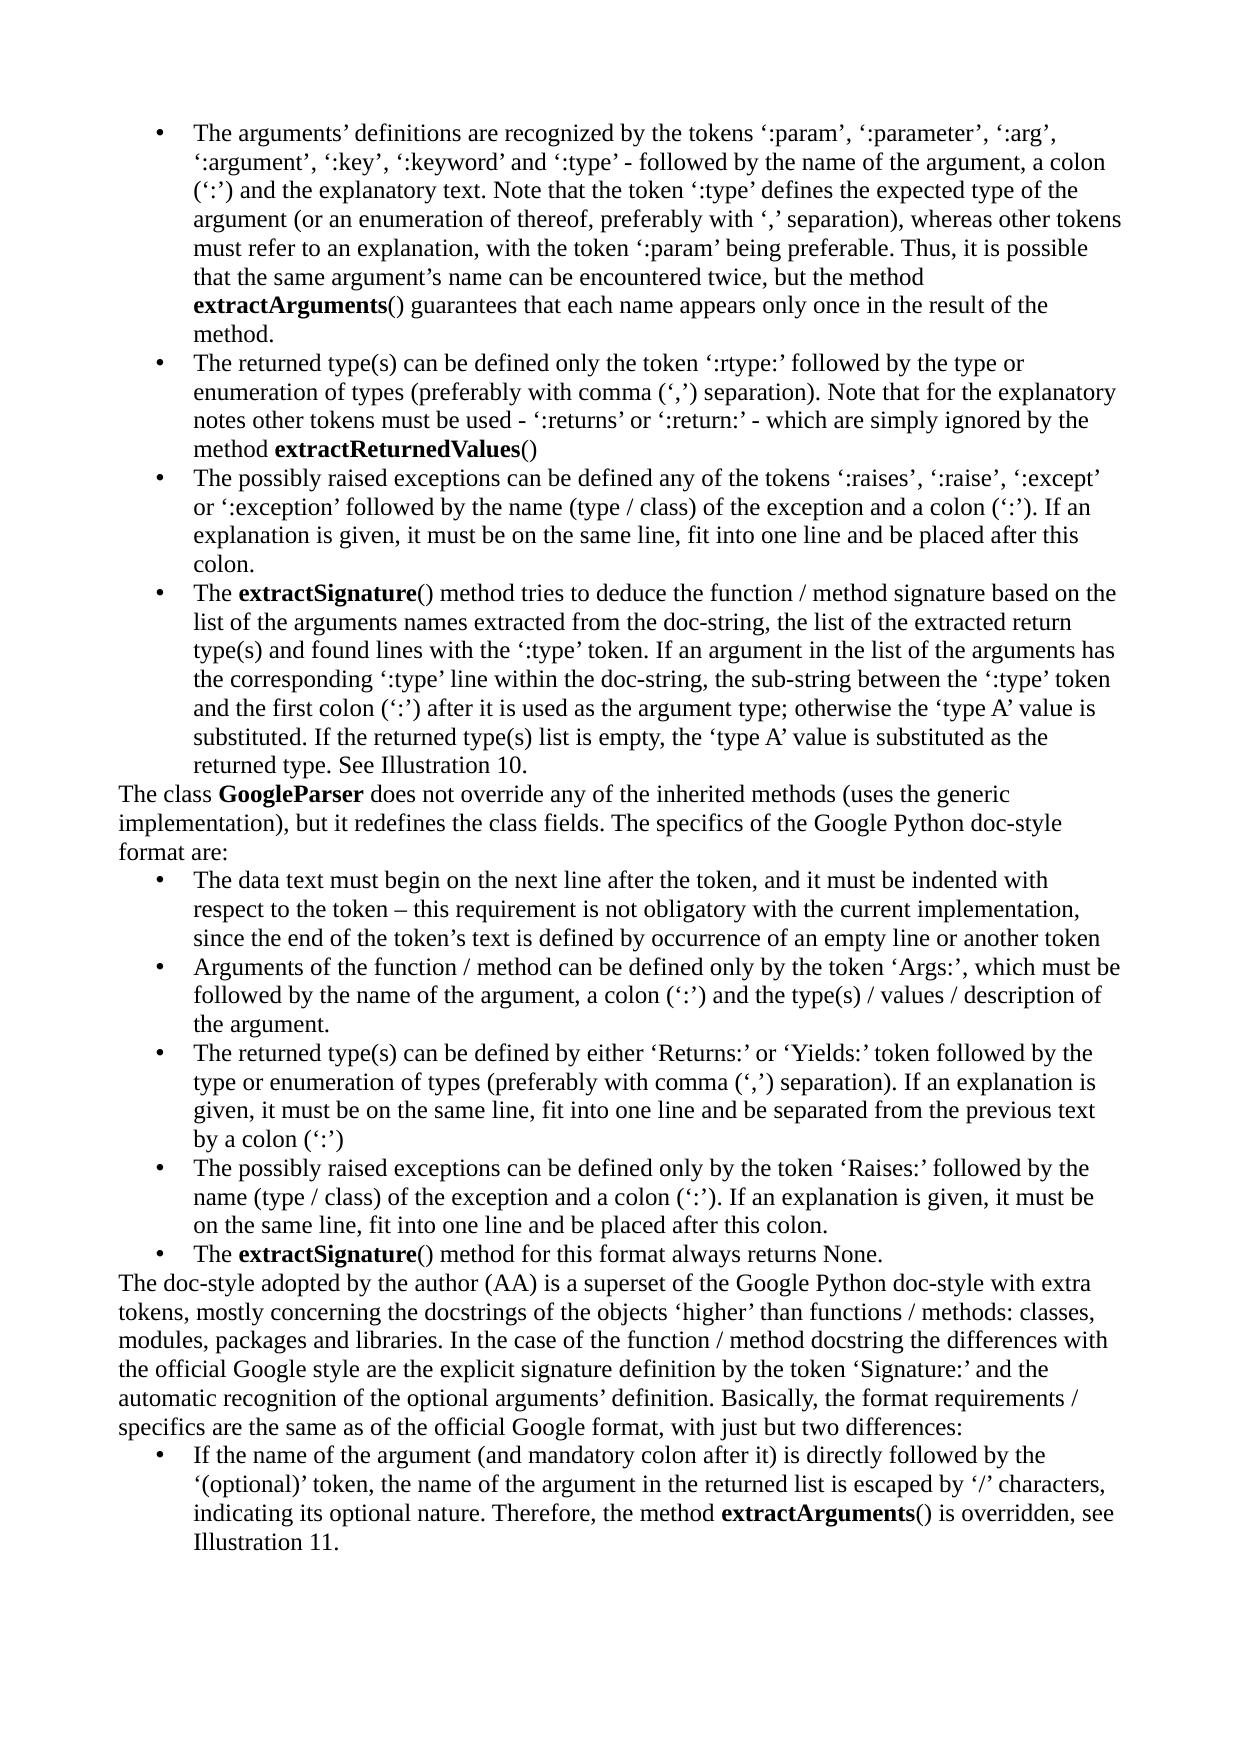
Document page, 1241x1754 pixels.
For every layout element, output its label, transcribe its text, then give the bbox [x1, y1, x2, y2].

text The class GoogleParser does not override any of the inherited methods (uses the generic implementation), but it redefines the class fields. The specifics of the Google Python doc-style format are: [118, 779, 1122, 866]
list The extractSignature() method for this format always returns None. [156, 1239, 1122, 1268]
list The possibly raised exceptions can be defined only by the token ‘Raises:’ followed by the name (type / class) of the exception and a colon (‘:’). If an explanation is given, it must be on the same line, fit into one line and be placed after this colon. [156, 1153, 1122, 1239]
text The doc-style adopted by the author (AA) is a superset of the Google Python doc-style with extra tokens, mostly concerning the docstrings of the objects ‘higher’ than functions / methods: classes, modules, packages and libraries. In the case of the function / method docstring the differences with the official Google style are the explicit signature definition by the token ‘Signature:’ and the automatic recognition of the optional arguments’ definition. Basically, the format requirements / specifics are the same as of the official Google format, with just but two differences: [118, 1268, 1122, 1441]
list The extractSignature() method tries to deduce the function / method signature based on the list of the arguments names extracted from the doc-string, the list of the extracted return type(s) and found lines with the ‘:type’ token. If an argument in the list of the arguments has the corresponding ‘:type’ line within the doc-string, the sub-string between the ‘:type’ token and the first colon (‘:’) after it is used as the argument type; otherwise the ‘type A’ value is substituted. If the returned type(s) list is empty, the ‘type A’ value is substituted as the returned type. See Illustration 10. [156, 578, 1122, 779]
list Arguments of the function / method can be defined only by the token ‘Args:’, which must be followed by the name of the argument, a colon (‘:’) and the type(s) / values / description of the argument. [156, 952, 1122, 1038]
list The returned type(s) can be defined only the token ‘:rtype:’ followed by the type or enumeration of types (preferably with comma (‘,’) separation). Note that for the explanatory notes other tokens must be used - ‘:returns’ or ‘:return:’ - which are simply ignored by the method extractReturnedValues() [156, 348, 1122, 463]
list The data text must begin on the next line after the token, and it must be indented with respect to the token – this requirement is not obligatory with the current implementation, since the end of the token’s text is defined by occurrence of an empty line or another token [156, 866, 1122, 952]
list The arguments’ definitions are recognized by the tokens ‘:param’, ‘:parameter’, ‘:arg’, ‘:argument’, ‘:key’, ‘:keyword’ and ‘:type’ - followed by the name of the argument, a colon (‘:’) and the explanatory text. Note that the token ‘:type’ defines the expected type of the argument (or an enumeration of thereof, preferably with ‘,’ separation), whereas other tokens must refer to an explanation, with the token ‘:param’ being preferable. Thus, it is possible that the same argument’s name can be encountered twice, but the method extractArguments() guarantees that each name appears only once in the result of the method. [156, 118, 1122, 348]
list The returned type(s) can be defined by either ‘Returns:’ or ‘Yields:’ token followed by the type or enumeration of types (preferably with comma (‘,’) separation). If an explanation is given, it must be on the same line, fit into one line and be separated from the previous text by a colon (‘:’) [156, 1038, 1122, 1153]
list If the name of the argument (and mandatory colon after it) is directly followed by the ‘(optional)’ token, the name of the argument in the returned list is escaped by ‘/’ characters, indicating its optional nature. Therefore, the method extractArguments() is overridden, see Illustration 11. [156, 1441, 1122, 1556]
list The possibly raised exceptions can be defined any of the tokens ‘:raises’, ‘:raise’, ‘:except’ or ‘:exception’ followed by the name (type / class) of the exception and a colon (‘:’). If an explanation is given, it must be on the same line, fit into one line and be placed after this colon. [156, 463, 1122, 578]
